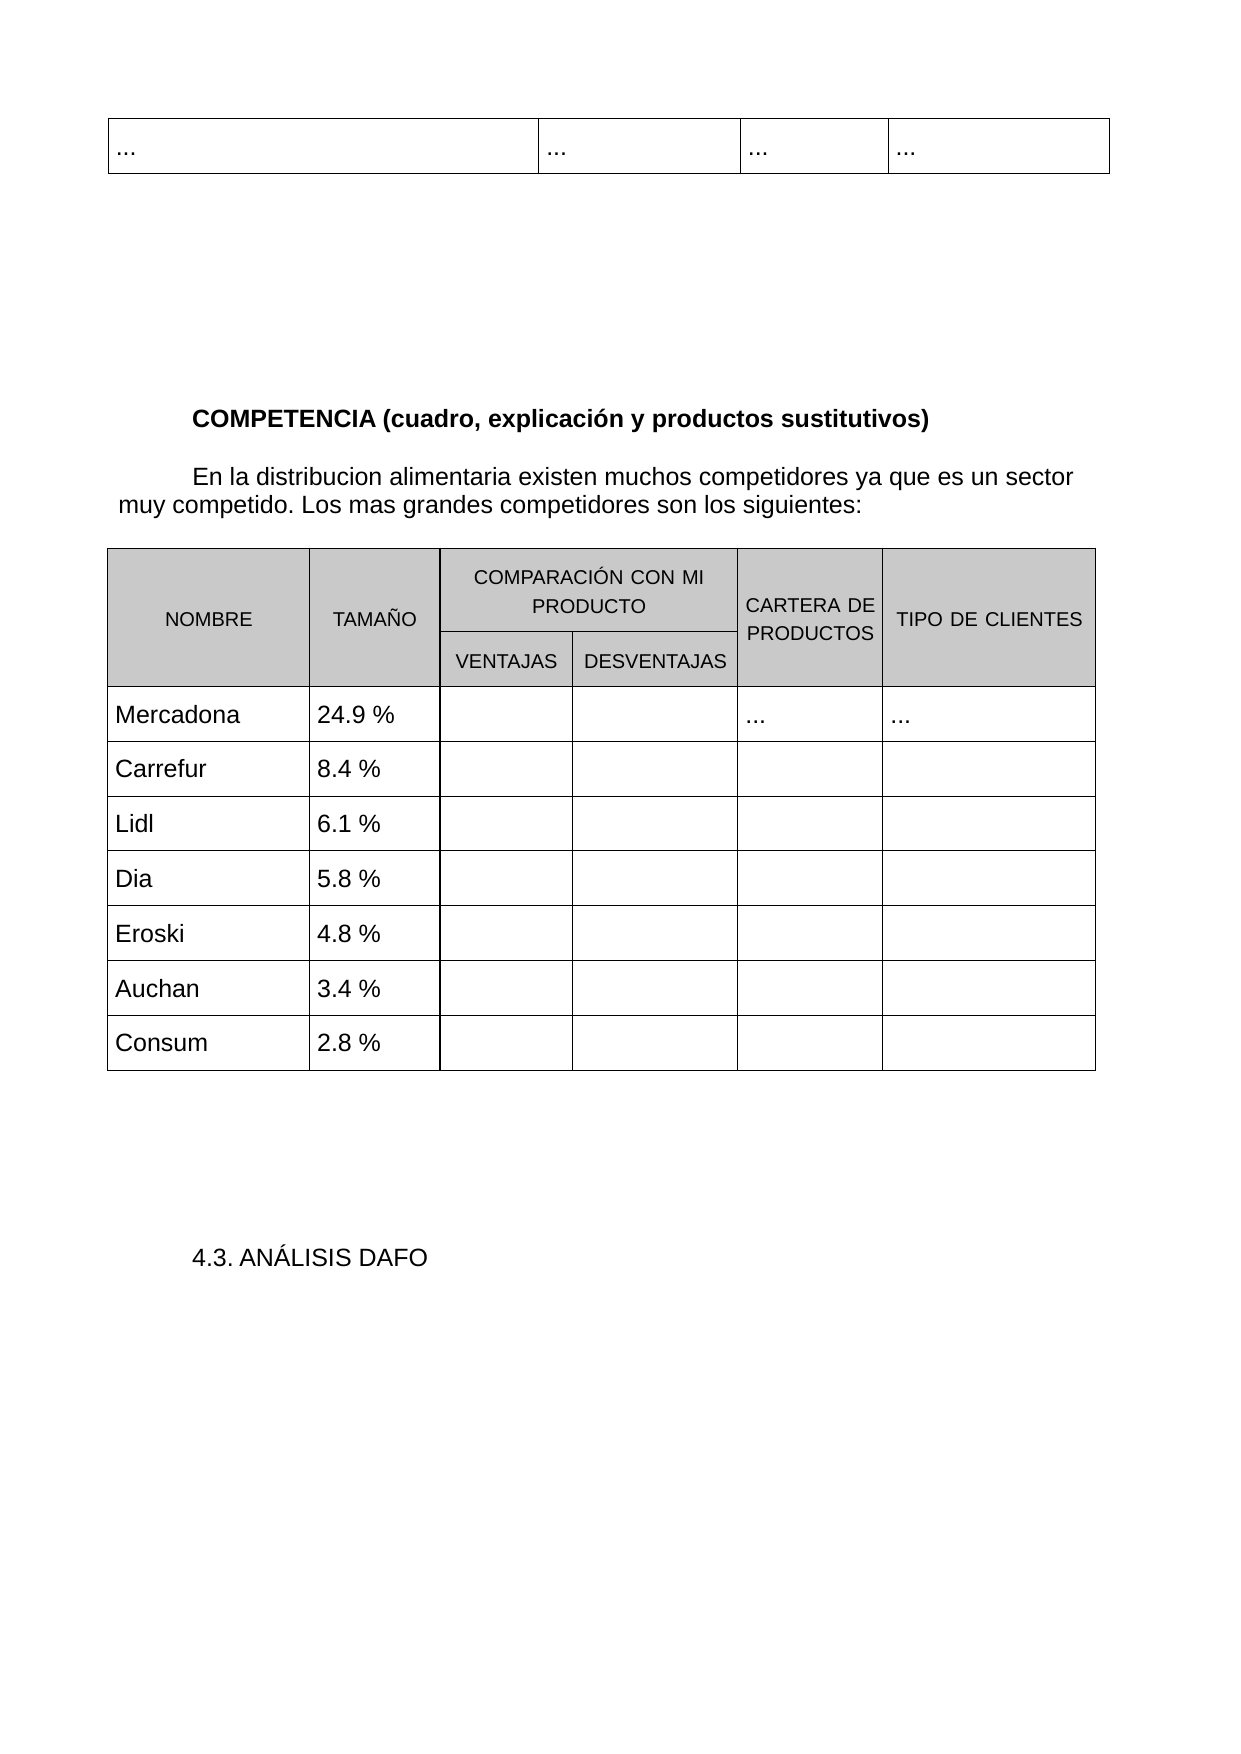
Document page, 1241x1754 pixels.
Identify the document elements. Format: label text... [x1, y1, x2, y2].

table_cell [441, 1016, 572, 1069]
table_header comparación con mi producto [441, 549, 737, 631]
table_cell Dia [108, 851, 309, 905]
list COMPETENCIA (cuadro, explicación y productos sustitutivos) [118, 404, 1122, 433]
table_header tamaño [310, 549, 439, 686]
table_cell [883, 961, 1095, 1015]
table_cell [738, 906, 882, 960]
table_cell [883, 742, 1095, 796]
table_cell 8.4 % [310, 742, 439, 796]
table_cell [738, 742, 882, 796]
table_cell [738, 851, 882, 905]
text 4.3. ANÁLISIS DAFO [118, 1243, 1122, 1272]
table_cell [441, 961, 572, 1015]
table_cell [883, 1016, 1095, 1069]
table_cell 4.8 % [310, 906, 439, 960]
table_cell [573, 851, 737, 905]
table_cell Carrefur [108, 742, 309, 796]
table_cell 3.4 % [310, 961, 439, 1015]
table_cell ... [889, 119, 1109, 173]
table_cell ... [883, 687, 1095, 741]
table_cell [573, 742, 737, 796]
table_cell 6.1 % [310, 797, 439, 850]
table_cell [883, 906, 1095, 960]
table_cell ... [109, 119, 538, 173]
table_cell desventajas [573, 632, 737, 686]
table_cell [883, 851, 1095, 905]
table_cell [441, 687, 572, 741]
table_header nombre [108, 549, 309, 686]
table_cell [573, 906, 737, 960]
table_cell [441, 906, 572, 960]
table_cell Auchan [108, 961, 309, 1015]
table_cell [738, 1016, 882, 1069]
table_cell [738, 961, 882, 1015]
table_header tipo de clientes [883, 549, 1095, 686]
table_cell 24.9 % [310, 687, 439, 741]
table_cell ventajas [441, 632, 572, 686]
table_cell [573, 797, 737, 850]
table_cell ... [738, 687, 882, 741]
table_cell [573, 687, 737, 741]
table_cell 5.8 % [310, 851, 439, 905]
table_cell ... [539, 119, 740, 173]
table_cell Consum [108, 1016, 309, 1069]
table_cell 2.8 % [310, 1016, 439, 1069]
table_header cartera de productos [738, 549, 882, 686]
table_cell [883, 797, 1095, 850]
table_cell [441, 742, 572, 796]
table_cell [573, 961, 737, 1015]
table_cell [573, 1016, 737, 1069]
table_cell Lidl [108, 797, 309, 850]
table_cell [441, 851, 572, 905]
table_cell ... [741, 119, 888, 173]
table_cell [441, 797, 572, 850]
table_cell Mercadona [108, 687, 309, 741]
text En la distribucion alimentaria existen muchos competidores ya que es un sector muy competido. Los mas grandes competidores son los siguientes: [118, 461, 1122, 519]
table_cell [738, 797, 882, 850]
table_cell Eroski [108, 906, 309, 960]
